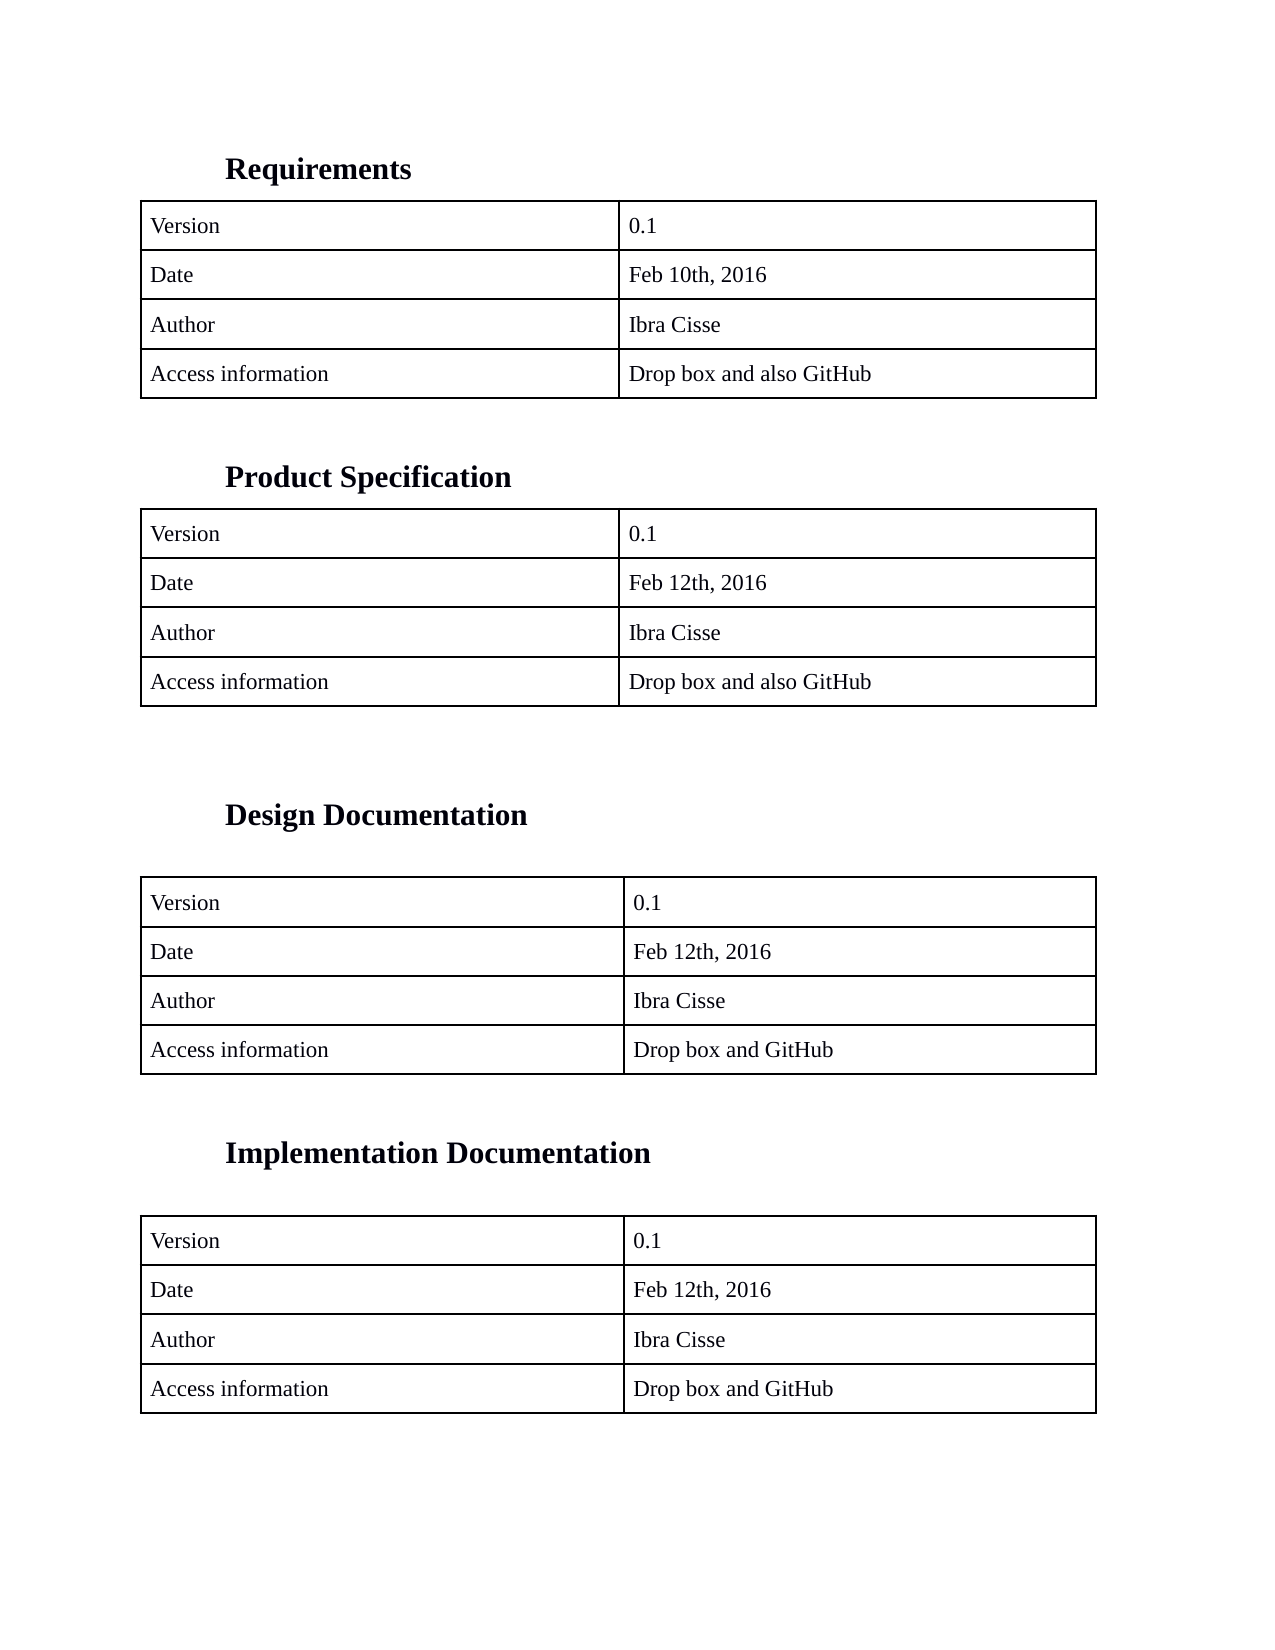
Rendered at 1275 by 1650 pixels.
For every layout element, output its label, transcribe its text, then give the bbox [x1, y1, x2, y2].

table_cell Drop box and also GitHub [620, 658, 1095, 705]
table_header Version [142, 510, 618, 557]
table_cell Drop box and GitHub [625, 1026, 1095, 1073]
table_cell Access information [142, 350, 618, 397]
subtitle Requirements [150, 150, 1125, 186]
subtitle Design Documentation [150, 796, 1125, 832]
table_cell Author [142, 608, 618, 656]
table_cell Access information [142, 658, 618, 705]
table_cell Drop box and GitHub [625, 1365, 1095, 1412]
table_cell Author [142, 977, 623, 1024]
table_cell Ibra Cisse [625, 977, 1095, 1024]
table_cell Ibra Cisse [620, 300, 1095, 347]
table_header 0.1 [625, 878, 1095, 926]
subtitle Product Specification [150, 458, 1125, 494]
table_cell Date [142, 251, 618, 298]
table_cell Access information [142, 1026, 623, 1073]
table_cell Ibra Cisse [625, 1315, 1095, 1362]
table_cell Feb 10th, 2016 [620, 251, 1095, 298]
table_cell Author [142, 1315, 623, 1362]
table_cell Ibra Cisse [620, 608, 1095, 656]
table_header 0.1 [620, 510, 1095, 557]
table_header 0.1 [625, 1217, 1095, 1264]
table_header Version [142, 1217, 623, 1264]
table_header Version [142, 202, 618, 249]
table_cell Feb 12th, 2016 [620, 559, 1095, 606]
table_cell Date [142, 559, 618, 606]
table_cell Feb 12th, 2016 [625, 1266, 1095, 1313]
table_cell Drop box and also GitHub [620, 350, 1095, 397]
subtitle Implementation Documentation [150, 1135, 1125, 1171]
table_cell Feb 12th, 2016 [625, 928, 1095, 975]
table_header Version [142, 878, 623, 926]
table_cell Author [142, 300, 618, 347]
table_cell Date [142, 1266, 623, 1313]
table_header 0.1 [620, 202, 1095, 249]
table_cell Access information [142, 1365, 623, 1412]
table_cell Date [142, 928, 623, 975]
